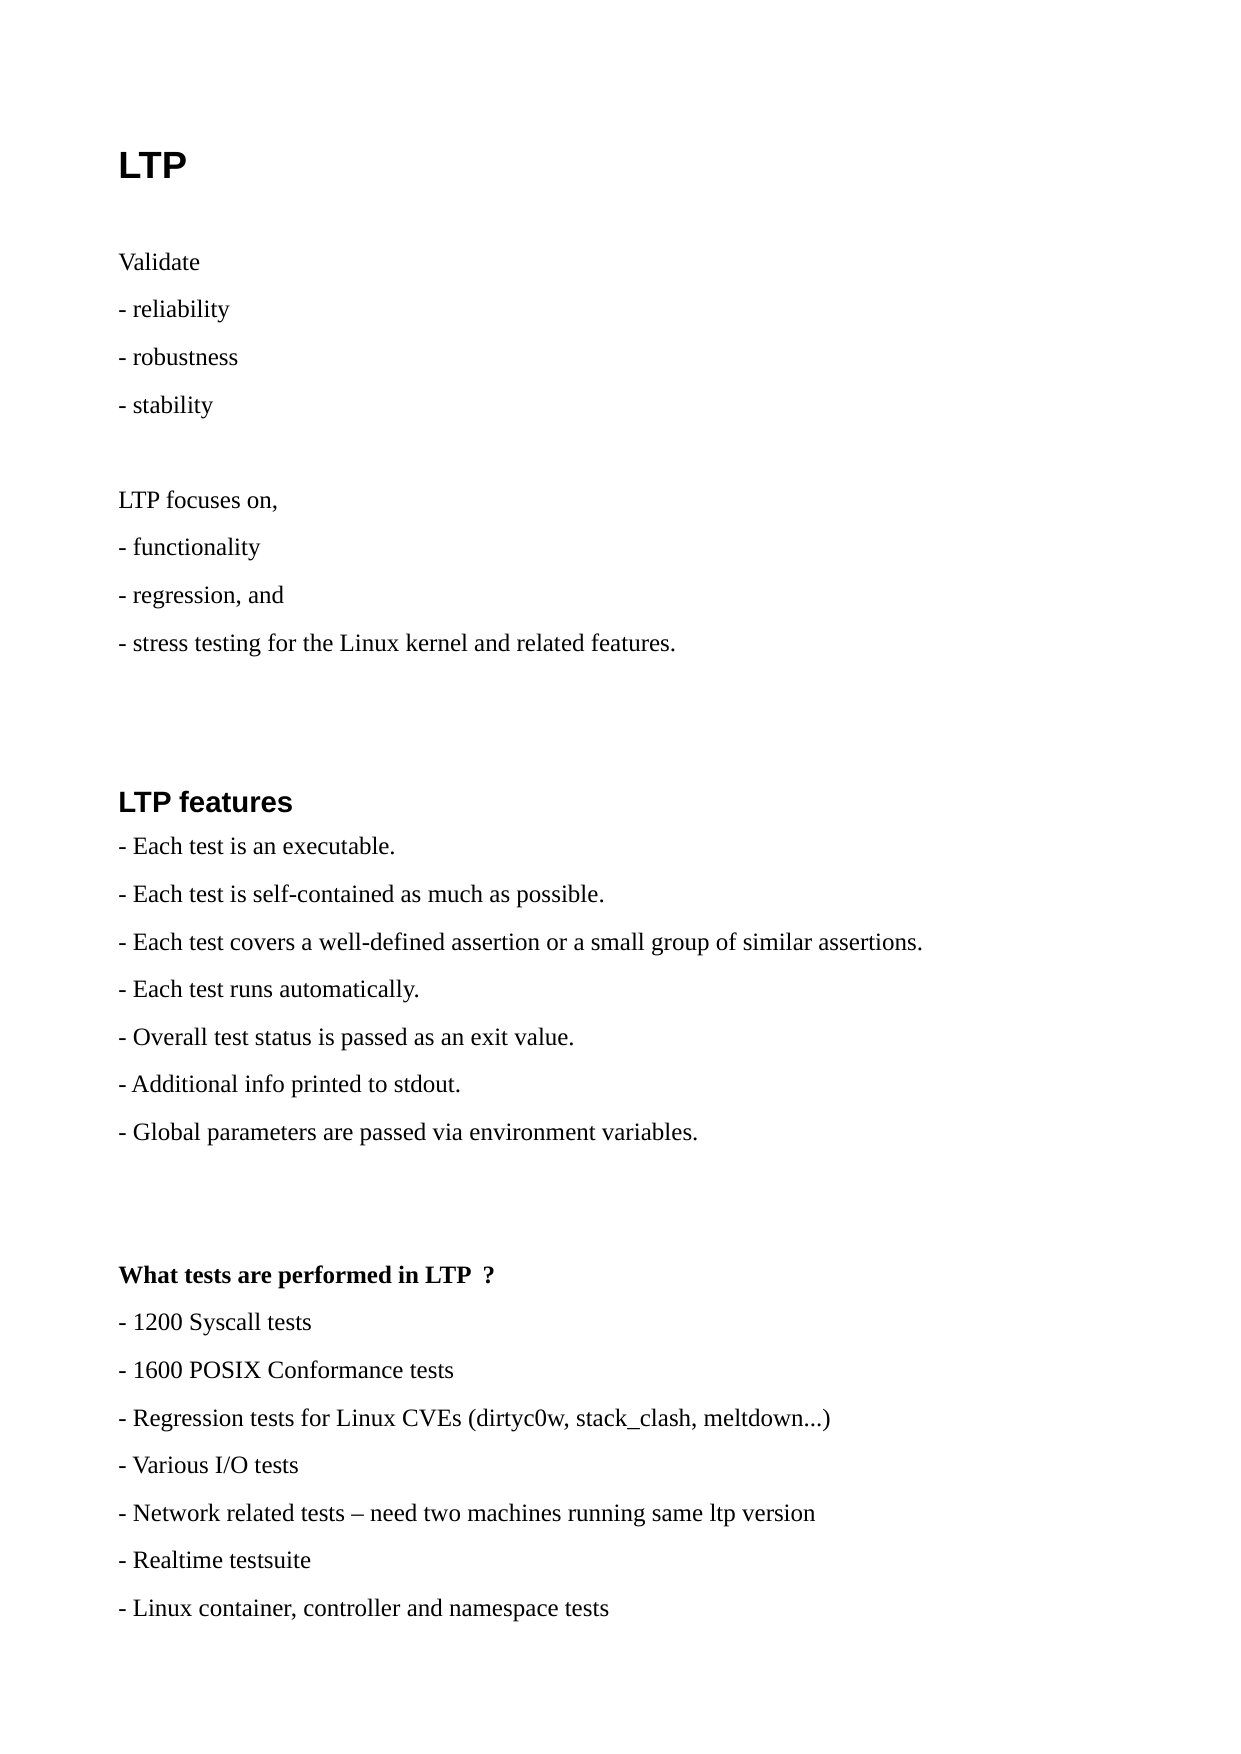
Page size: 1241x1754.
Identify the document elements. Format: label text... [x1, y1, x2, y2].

text - 1200 Syscall tests [118, 1307, 1122, 1336]
text What tests are performed in LTP ? [118, 1260, 1122, 1288]
text - robustness [118, 342, 1122, 371]
text - Network related tests – need two machines running same ltp version [118, 1498, 1122, 1527]
text - 1600 POSIX Conformance tests [118, 1355, 1122, 1384]
text LTP focuses on, [118, 485, 1122, 514]
text - Realtime testsuite [118, 1545, 1122, 1574]
subtitle LTP features [118, 785, 1122, 819]
text - Regression tests for Linux CVEs (dirtyc0w, stack_clash, meltdown...) [118, 1403, 1122, 1431]
text - Each test runs automatically. [118, 974, 1122, 1003]
text - Global parameters are passed via environment variables. [118, 1117, 1122, 1146]
text Validate [118, 247, 1122, 276]
subtitle LTP [118, 143, 1122, 187]
text - regression, and [118, 580, 1122, 609]
text - functionality [118, 532, 1122, 561]
text - Overall test status is passed as an exit value. [118, 1022, 1122, 1051]
text - Each test covers a well-defined assertion or a small group of similar assertions. [118, 927, 1122, 955]
text - Each test is an executable. [118, 831, 1122, 860]
text - Various I/O tests [118, 1450, 1122, 1479]
text - reliability [118, 294, 1122, 323]
text - stress testing for the Linux kernel and related features. [118, 628, 1122, 656]
text - stability [118, 390, 1122, 418]
text - Additional info printed to stdout. [118, 1069, 1122, 1098]
text - Each test is self-contained as much as possible. [118, 879, 1122, 908]
text - Linux container, controller and namespace tests [118, 1593, 1122, 1622]
